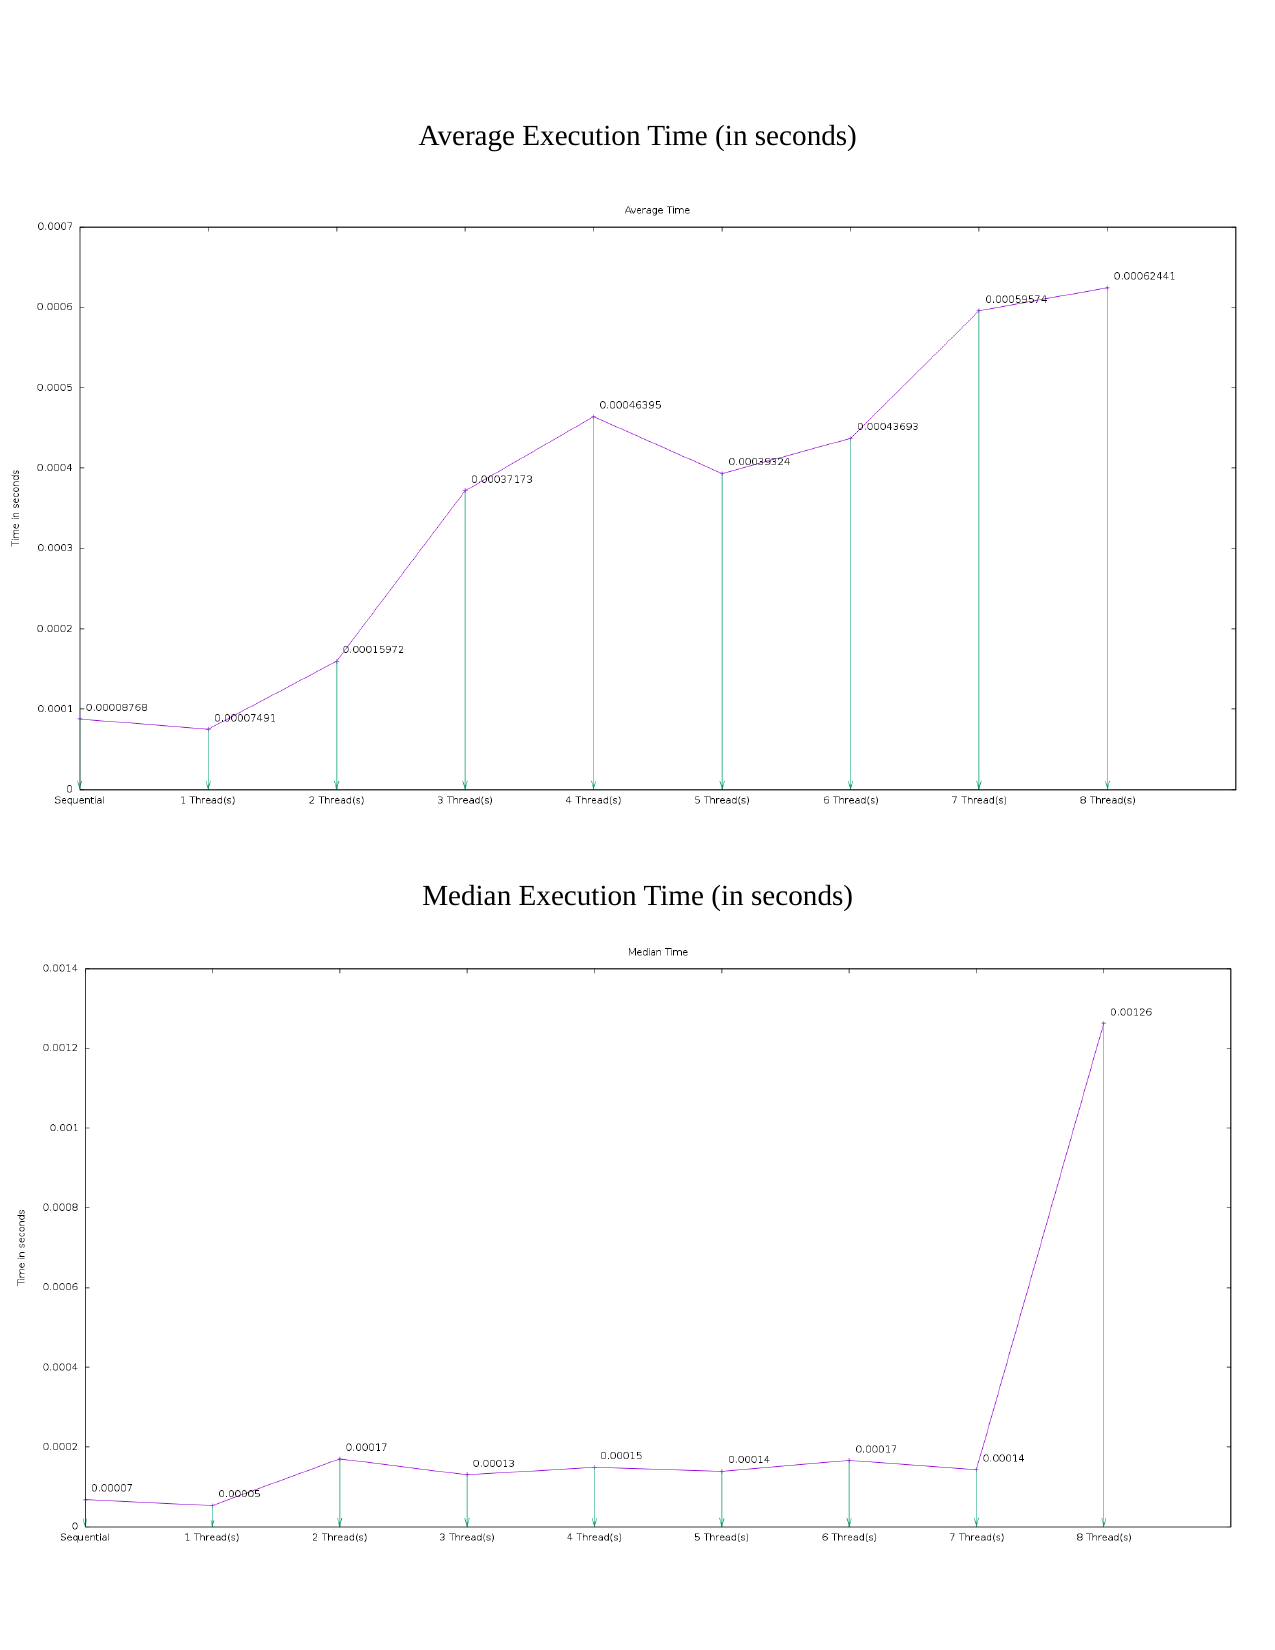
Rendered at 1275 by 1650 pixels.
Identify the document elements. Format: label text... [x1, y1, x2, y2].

picture [12, 936, 1250, 1548]
text Median Execution Time (in seconds) [118, 878, 1157, 911]
picture [6, 193, 1255, 811]
text Average Execution Time (in seconds) [118, 118, 1157, 152]
